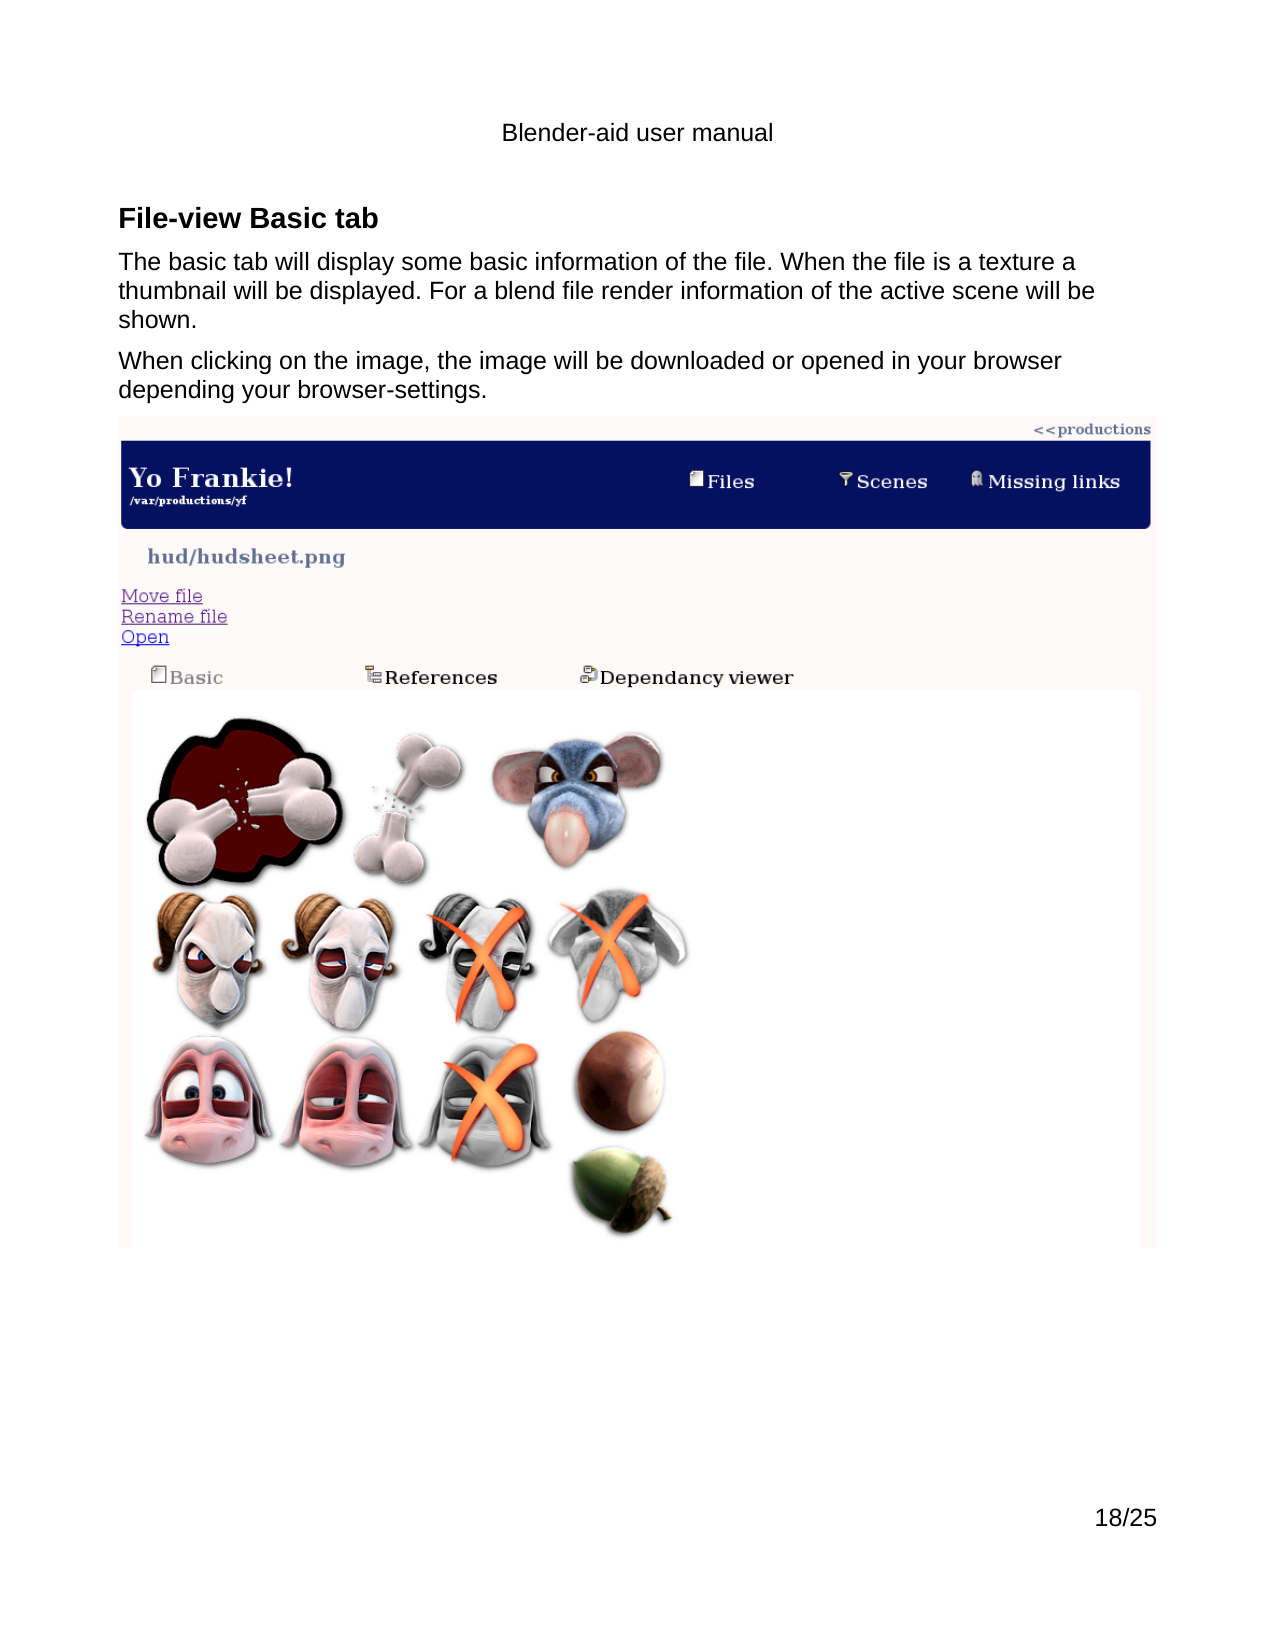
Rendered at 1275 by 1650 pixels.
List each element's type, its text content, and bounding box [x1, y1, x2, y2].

picture [118, 416, 1157, 1248]
subtitle File-view Basic tab [118, 201, 1157, 235]
text When clicking on the image, the image will be downloaded or opened in your browser depending your browser-settings. [118, 346, 1157, 404]
text The basic tab will display some basic information of the file. When the file is a texture a thumbnail will be displayed. For a blend file render information of the active scene will be shown. [118, 247, 1157, 334]
